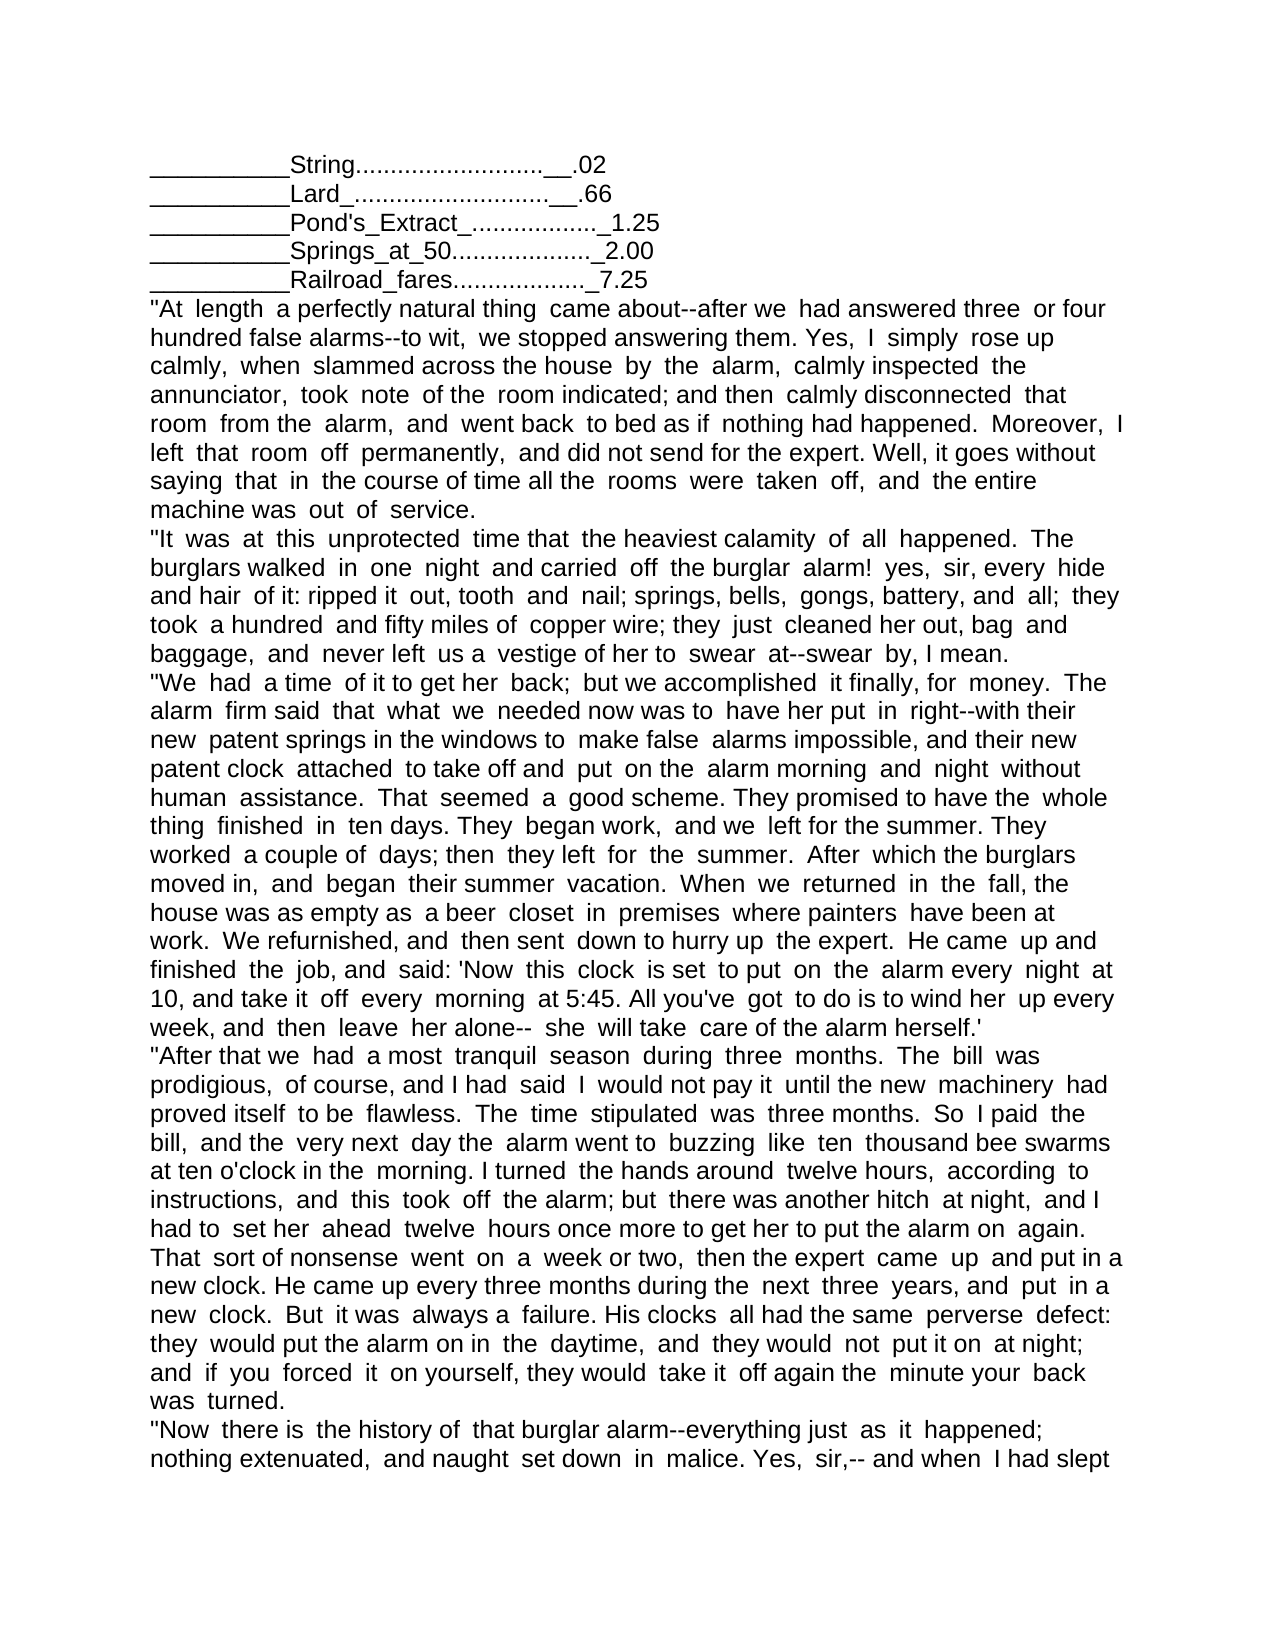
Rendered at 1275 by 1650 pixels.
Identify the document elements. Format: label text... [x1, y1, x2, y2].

text "Now there is the history of that burglar alarm--everything just as it happened; nothing extenuated, and naught set down in malice. Yes, sir,-- and when I had slept [150, 1415, 1125, 1472]
text "At length a perfectly natural thing came about--after we had answered three or four hundred false alarms--to wit, we stopped answering them. Yes, I simply rose up calmly, when slammed across the house by the alarm, calmly inspected the annunciator, took note of the room indicated; and then calmly disconnected that room from the alarm, and went back to bed as if nothing had happened. Moreover, I left that room off permanently, and did not send for the expert. Well, it goes without saying that in the course of time all the rooms were taken off, and the entire machine was out of service. [150, 294, 1125, 524]
text __________Springs_at_50...................._2.00 [150, 236, 1125, 265]
text "After that we had a most tranquil season during three months. The bill was prodigious, of course, and I had said I would not pay it until the new machinery had proved itself to be flawless. The time stipulated was three months. So I paid the bill, and the very next day the alarm went to buzzing like ten thousand bee swarms at ten o'clock in the morning. I turned the hands around twelve hours, according to instructions, and this took off the alarm; but there was another hitch at night, and I had to set her ahead twelve hours once more to get her to put the alarm on again. That sort of nonsense went on a week or two, then the expert came up and put in a new clock. He came up every three months during the next three years, and put in a new clock. But it was always a failure. His clocks all had the same perverse defect: they would put the alarm on in the daytime, and they would not put it on at night; and if you forced it on yourself, they would take it off again the minute your back was turned. [150, 1041, 1125, 1415]
text __________Railroad_fares..................._7.25 [150, 265, 1125, 294]
text "It was at this unprotected time that the heaviest calamity of all happened. The burglars walked in one night and carried off the burglar alarm! yes, sir, every hide and hair of it: ripped it out, tooth and nail; springs, bells, gongs, battery, and all; they took a hundred and fifty miles of copper wire; they just cleaned her out, bag and baggage, and never left us a vestige of her to swear at--swear by, I mean. [150, 524, 1125, 667]
text "We had a time of it to get her back; but we accomplished it finally, for money. The alarm firm said that what we needed now was to have her put in right--with their new patent springs in the windows to make false alarms impossible, and their new patent clock attached to take off and put on the alarm morning and night without human assistance. That seemed a good scheme. They promised to have the whole thing finished in ten days. They began work, and we left for the summer. They worked a couple of days; then they left for the summer. After which the burglars moved in, and began their summer vacation. When we returned in the fall, the house was as empty as a beer closet in premises where painters have been at work. We refurnished, and then sent down to hurry up the expert. He came up and finished the job, and said: 'Now this clock is set to put on the alarm every night at 10, and take it off every morning at 5:45. All you've got to do is to wind her up every week, and then leave her alone-- she will take care of the alarm herself.' [150, 667, 1125, 1041]
text __________String...........................__.02 [150, 150, 1125, 179]
text __________Pond's_Extract_.................._1.25 [150, 207, 1125, 236]
text __________Lard_............................__.66 [150, 179, 1125, 207]
